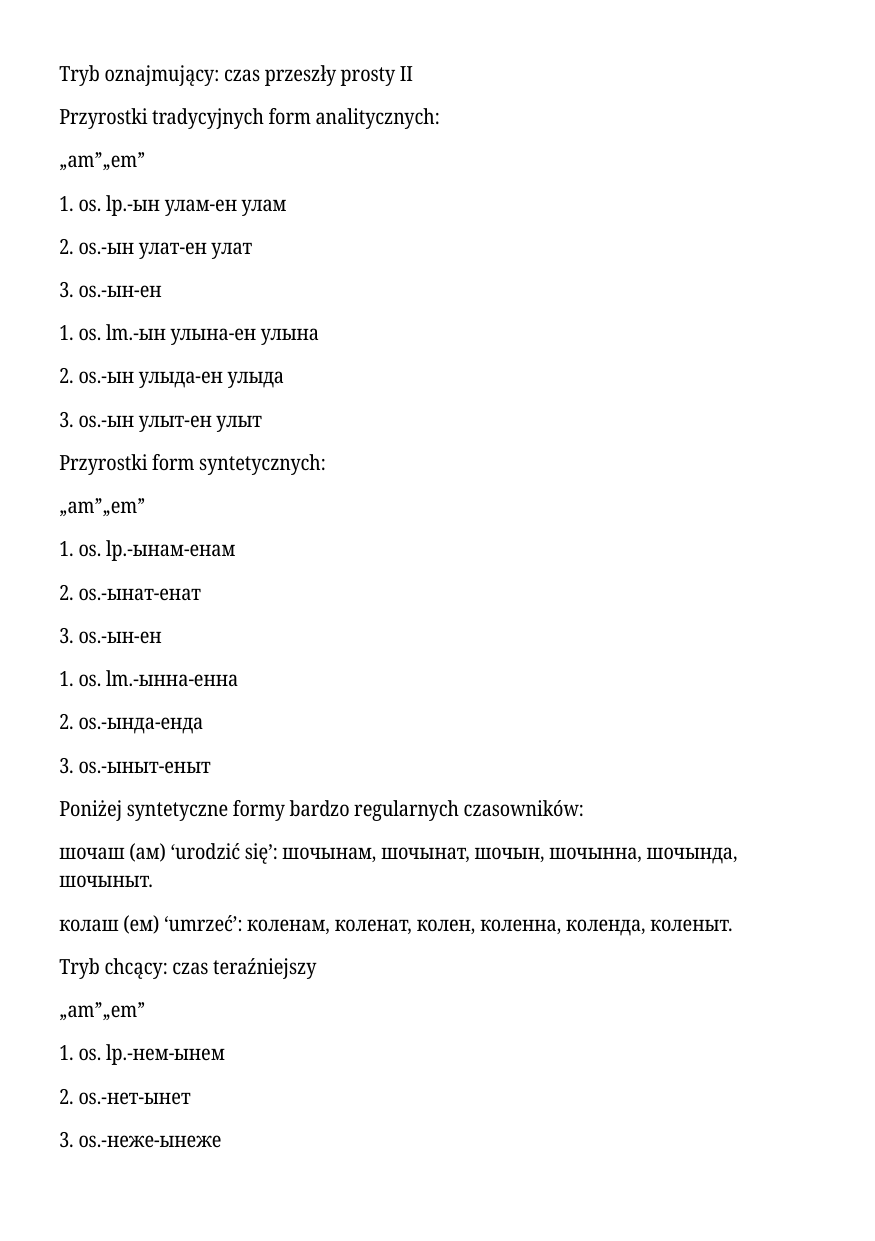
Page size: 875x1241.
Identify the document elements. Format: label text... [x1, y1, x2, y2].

text „am”„em” [59, 491, 815, 520]
text Tryb oznajmujący: czas przeszły prosty II [59, 59, 815, 87]
text 1. os. lm.‑ынна‑енна [59, 664, 815, 693]
text 2. os.‑ын улыда‑ен улыда [59, 362, 815, 390]
text 2. os.‑ынат‑енат [59, 578, 815, 606]
text „am”„em” [59, 146, 815, 174]
text 1. os. lp.‑ын улам‑ен улам [59, 189, 815, 217]
text Przyrostki form syntetycznych: [59, 448, 815, 477]
text 2. os.‑ында‑енда [59, 707, 815, 736]
text Poniżej syntetyczne formy bardzo regularnych czasowników: [59, 794, 815, 822]
text 3. os.‑неже‑ынеже [59, 1125, 815, 1153]
text 3. os.‑ын улыт‑ен улыт [59, 405, 815, 433]
text 2. os.‑ын улат‑ен улат [59, 232, 815, 260]
text 1. os. lm.‑ын улына‑ен улына [59, 318, 815, 347]
text 3. os.‑ын‑ен [59, 621, 815, 649]
text шочаш (ам) ‘urodzić się’: шочынам, шочынат, шочын, шочынна, шочында, шочыныт. [59, 837, 815, 894]
text 1. os. lp.‑ынам‑енам [59, 534, 815, 563]
text Tryb chcący: czas teraźniejszy [59, 952, 815, 981]
text „am”„em” [59, 995, 815, 1024]
text 3. os.‑ыныт‑еныт [59, 751, 815, 779]
text 3. os.‑ын‑ен [59, 275, 815, 304]
text 1. os. lp.‑нем‑ынем [59, 1038, 815, 1067]
text Przyrostki tradycyjnych form analitycznych: [59, 102, 815, 131]
text колаш (ем) ‘umrzeć’: коленам, коленат, колен, коленна, коленда, коленыт. [59, 909, 815, 937]
text 2. os.‑нет‑ынет [59, 1082, 815, 1110]
